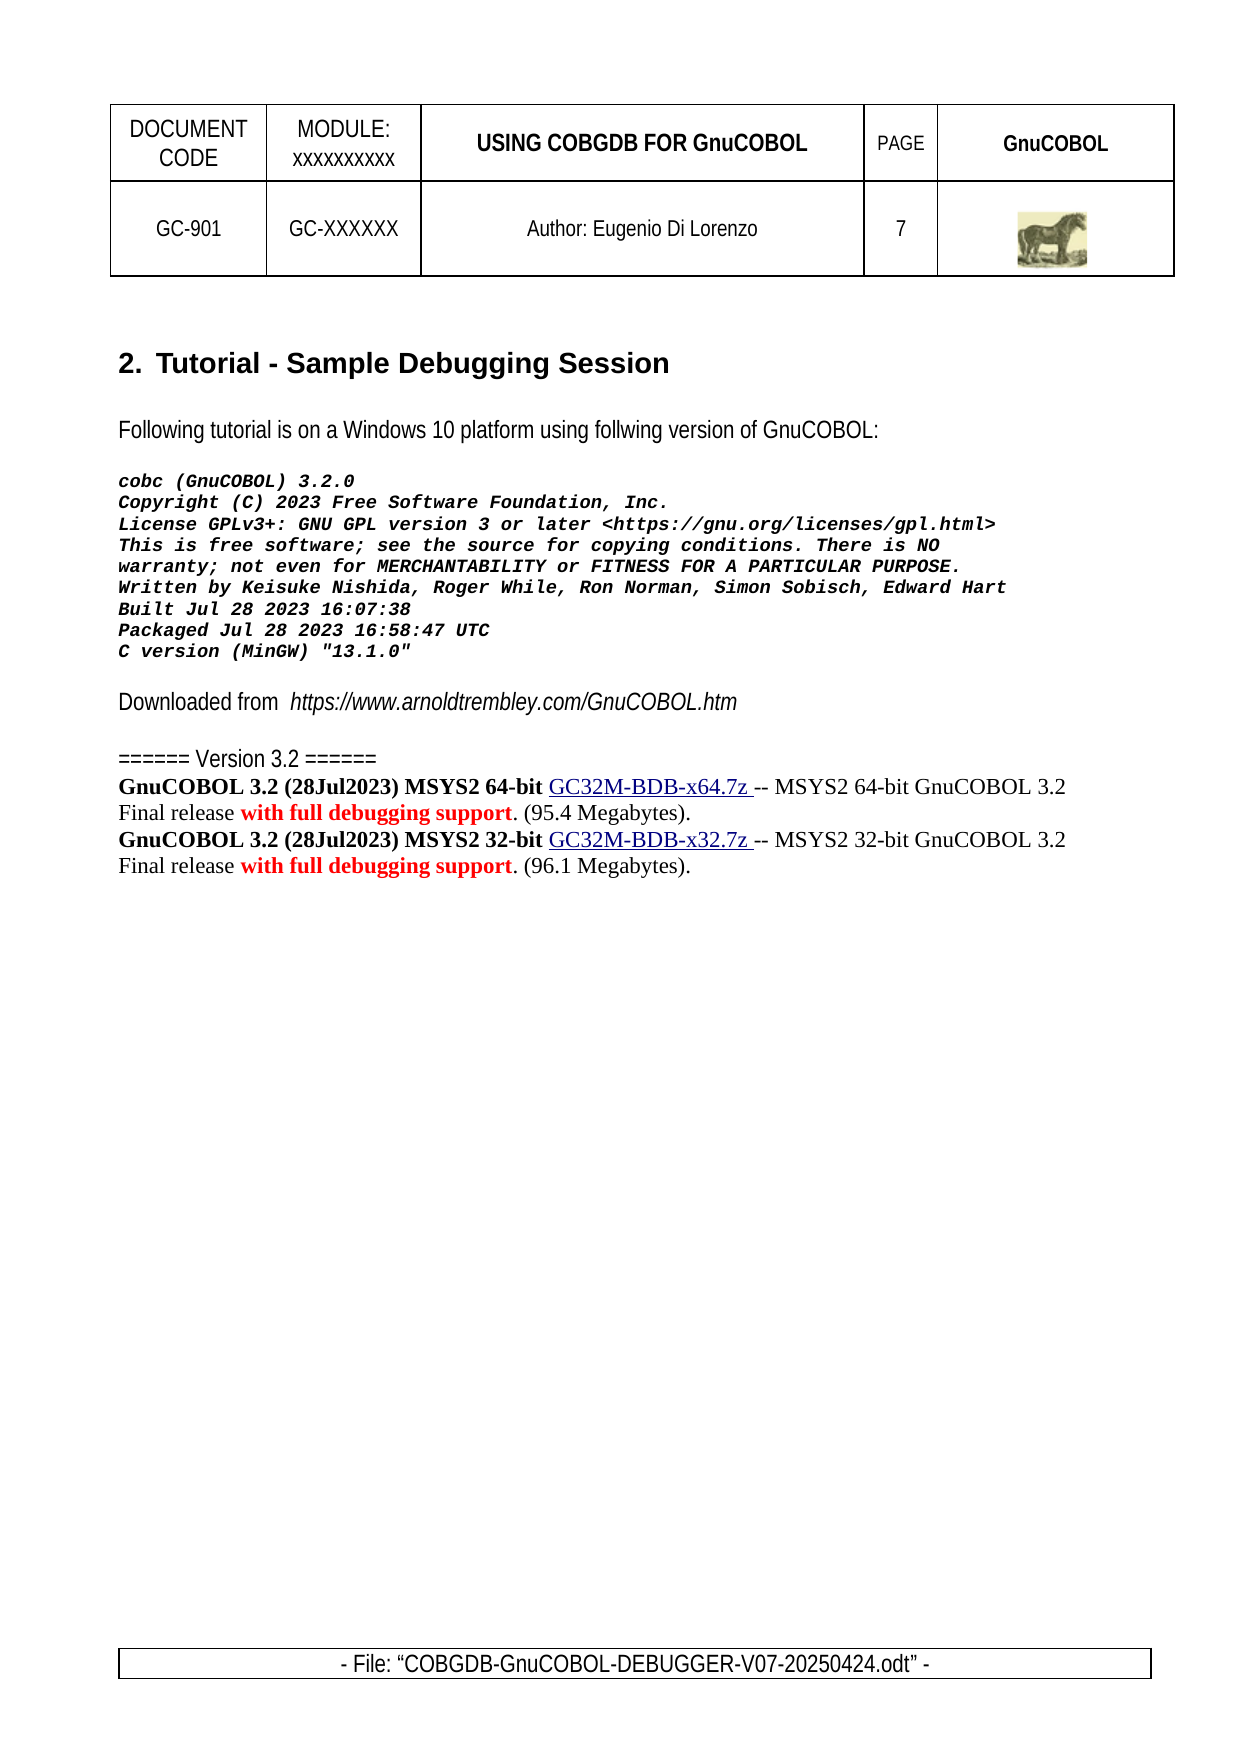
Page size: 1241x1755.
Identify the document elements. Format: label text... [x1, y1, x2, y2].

text GnuCOBOL 3.2 (28Jul2023) MSYS2 64-bit GC32M-BDB-x64.7z -- MSYS2 64-bit GnuCOBOL 3.2 Final release with full debugging support. (95.4 Megabytes). [118, 773, 1077, 826]
text Downloaded from https://www.arnoldtrembley.com/GnuCOBOL.htm [118, 687, 1152, 716]
text Copyright (C) 2023 Free Software Foundation, Inc. [118, 493, 1152, 514]
text License GPLv3+: GNU GPL version 3 or later <https://gnu.org/licenses/gpl.html> [118, 514, 1152, 536]
text This is free software; see the source for copying conditions. There is NO [118, 536, 1152, 557]
text cobc (GnuCOBOL) 3.2.0 [118, 472, 1152, 493]
text ====== Version 3.2 ====== [118, 744, 1152, 773]
text Written by Keisuke Nishida, Roger While, Ron Norman, Simon Sobisch, Edward Hart [118, 578, 1152, 599]
text warranty; not even for MERCHANTABILITY or FITNESS FOR A PARTICULAR PURPOSE. [118, 557, 1152, 578]
text C version (MinGW) "13.1.0" [118, 642, 1152, 663]
subtitle Tutorial - Sample Debugging Session [118, 346, 1152, 380]
text GnuCOBOL 3.2 (28Jul2023) MSYS2 32-bit GC32M-BDB-x32.7z -- MSYS2 32-bit GnuCOBOL 3.2 Final release with full debugging support. (96.1 Megabytes). [118, 826, 1077, 878]
text Following tutorial is on a Windows 10 platform using follwing version of GnuCOBOL: [118, 415, 1152, 443]
text Packaged Jul 28 2023 16:58:47 UTC [118, 621, 1152, 642]
text Built Jul 28 2023 16:07:38 [118, 599, 1152, 621]
